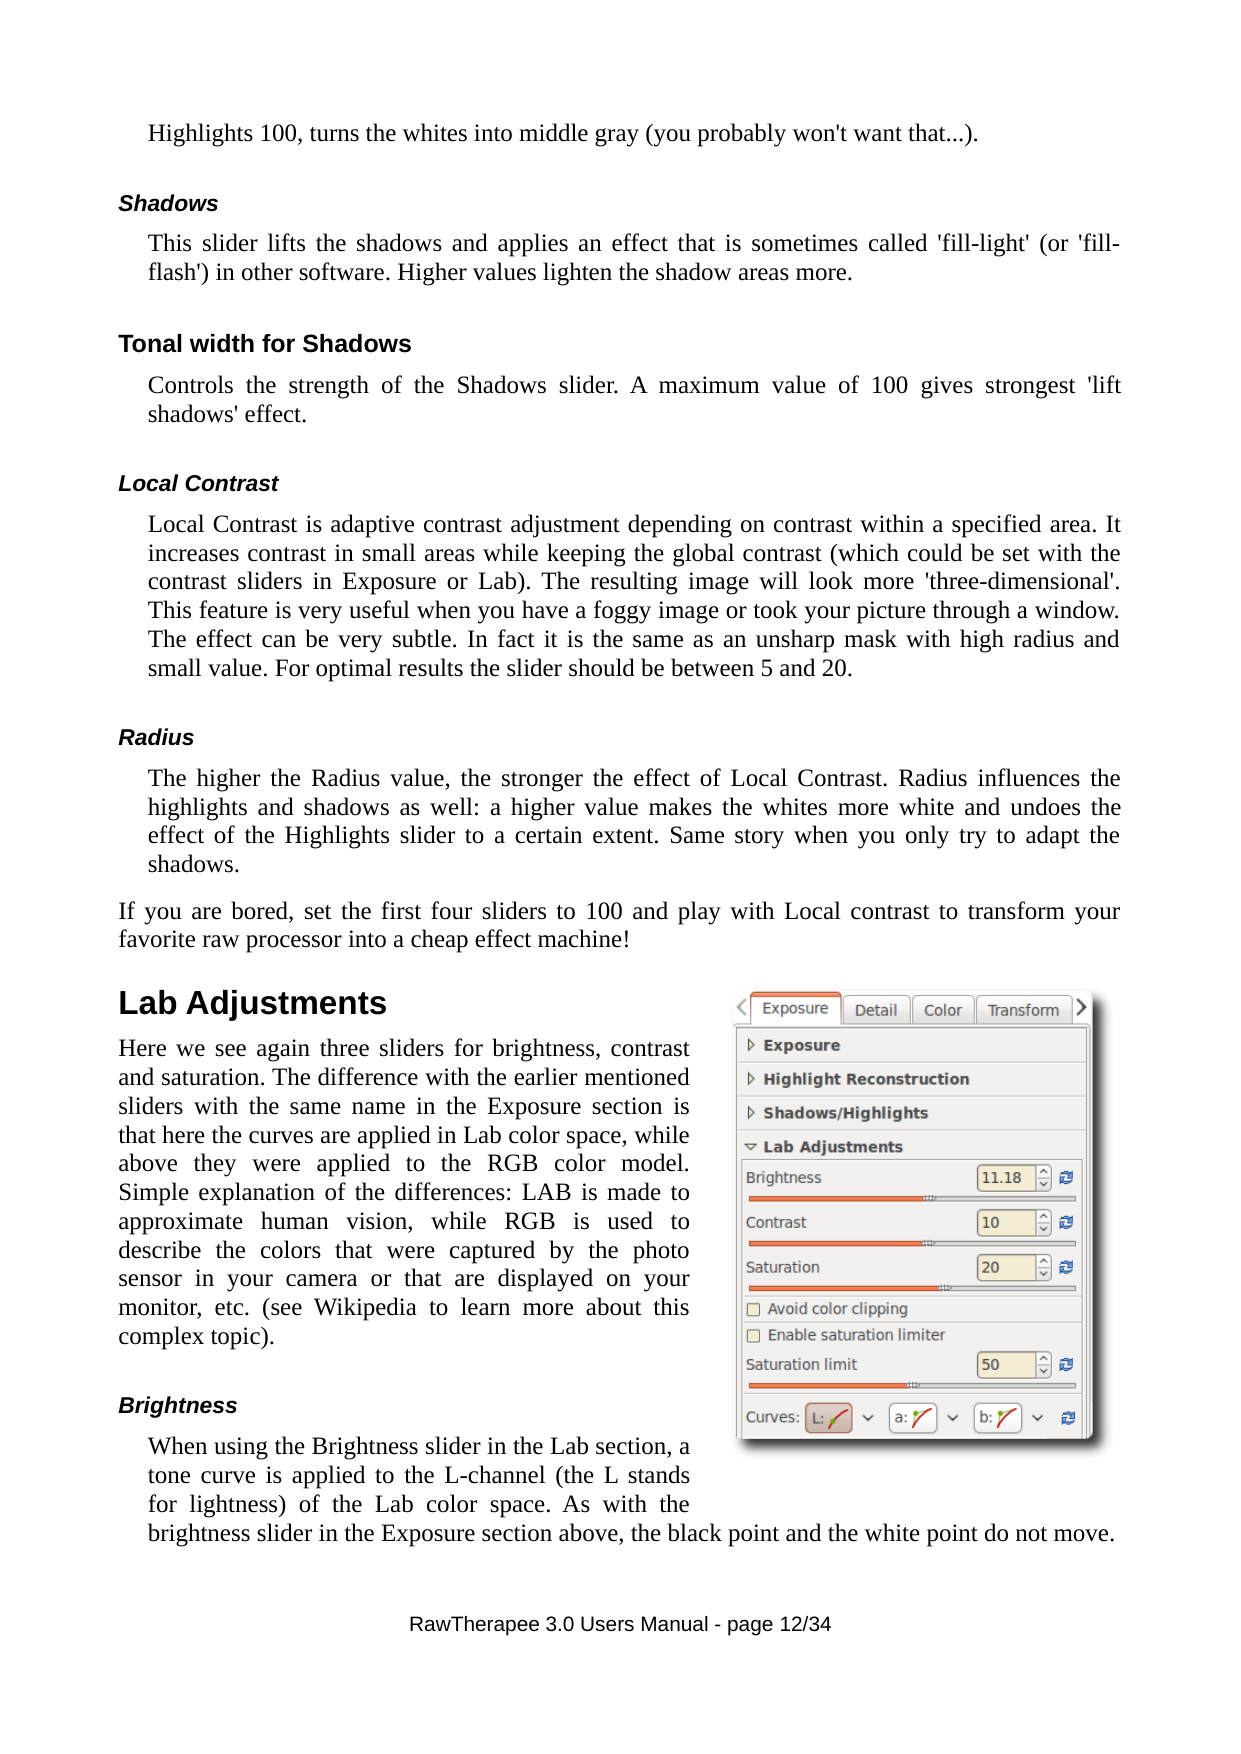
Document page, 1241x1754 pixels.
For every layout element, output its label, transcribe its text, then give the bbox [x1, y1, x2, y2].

text If you are bored, set the first four sliders to 100 and play with Local contrast to transform your favorite raw processor into a cheap effect machine! [118, 896, 1122, 953]
text Here we see again three sliders for brightness, contrast and saturation. The difference with the earlier mentioned sliders with the same name in the Exposure section is that here the curves are applied in Lab color space, while above they were applied to the RGB color model. Simple explanation of the differences: LAB is made to approximate human vision, while RGB is used to describe the colors that were captured by the photo sensor in your camera or that are displayed on your monitor, etc. (see Wikipedia to learn more about this complex topic). [118, 1033, 726, 1350]
subtitle Local Contrast [118, 470, 1122, 496]
text When using the Brightness slider in the Lab section, a tone curve is applied to the L-channel (the L stands for lightness) of the Lab color space. As with the brightness slider in the Exposure section above, the black point and the white point do not move. [148, 1431, 1122, 1546]
text The higher the Radius value, the stronger the effect of Local Contrast. Radius influences the highlights and shadows as well: a higher value makes the whites more white and undoes the effect of the Highlights slider to a certain extent. Same story when you only try to adapt the shadows. [148, 763, 1122, 878]
picture [726, 983, 1118, 1464]
subtitle Brightness [118, 1392, 726, 1419]
text Highlights 100, turns the whites into middle gray (you probably won't want that...). [148, 118, 1122, 147]
subtitle Lab Adjustments [118, 983, 726, 1021]
subtitle Radius [118, 724, 1122, 751]
text Controls the strength of the Shadows slider. A maximum value of 100 gives strongest 'lift shadows' effect. [148, 370, 1122, 427]
text This slider lifts the shadows and applies an effect that is sometimes called 'fill-light' (or 'fill-flash') in other software. Higher values lighten the shadow areas more. [148, 228, 1122, 286]
subtitle Tonal width for Shadows [118, 329, 1122, 357]
text Local Contrast is adaptive contrast adjustment depending on contrast within a specified area. It increases contrast in small areas while keeping the global contrast (which could be set with the contrast sliders in Exposure or Lab). The resulting image will look more 'three-dimensional'. This feature is very useful when you have a foggy image or took your picture through a window. The effect can be very subtle. In fact it is the same as an unsharp mask with high radius and small value. For optimal results the slider should be between 5 and 20. [148, 509, 1122, 681]
subtitle Shadows [118, 189, 1122, 216]
